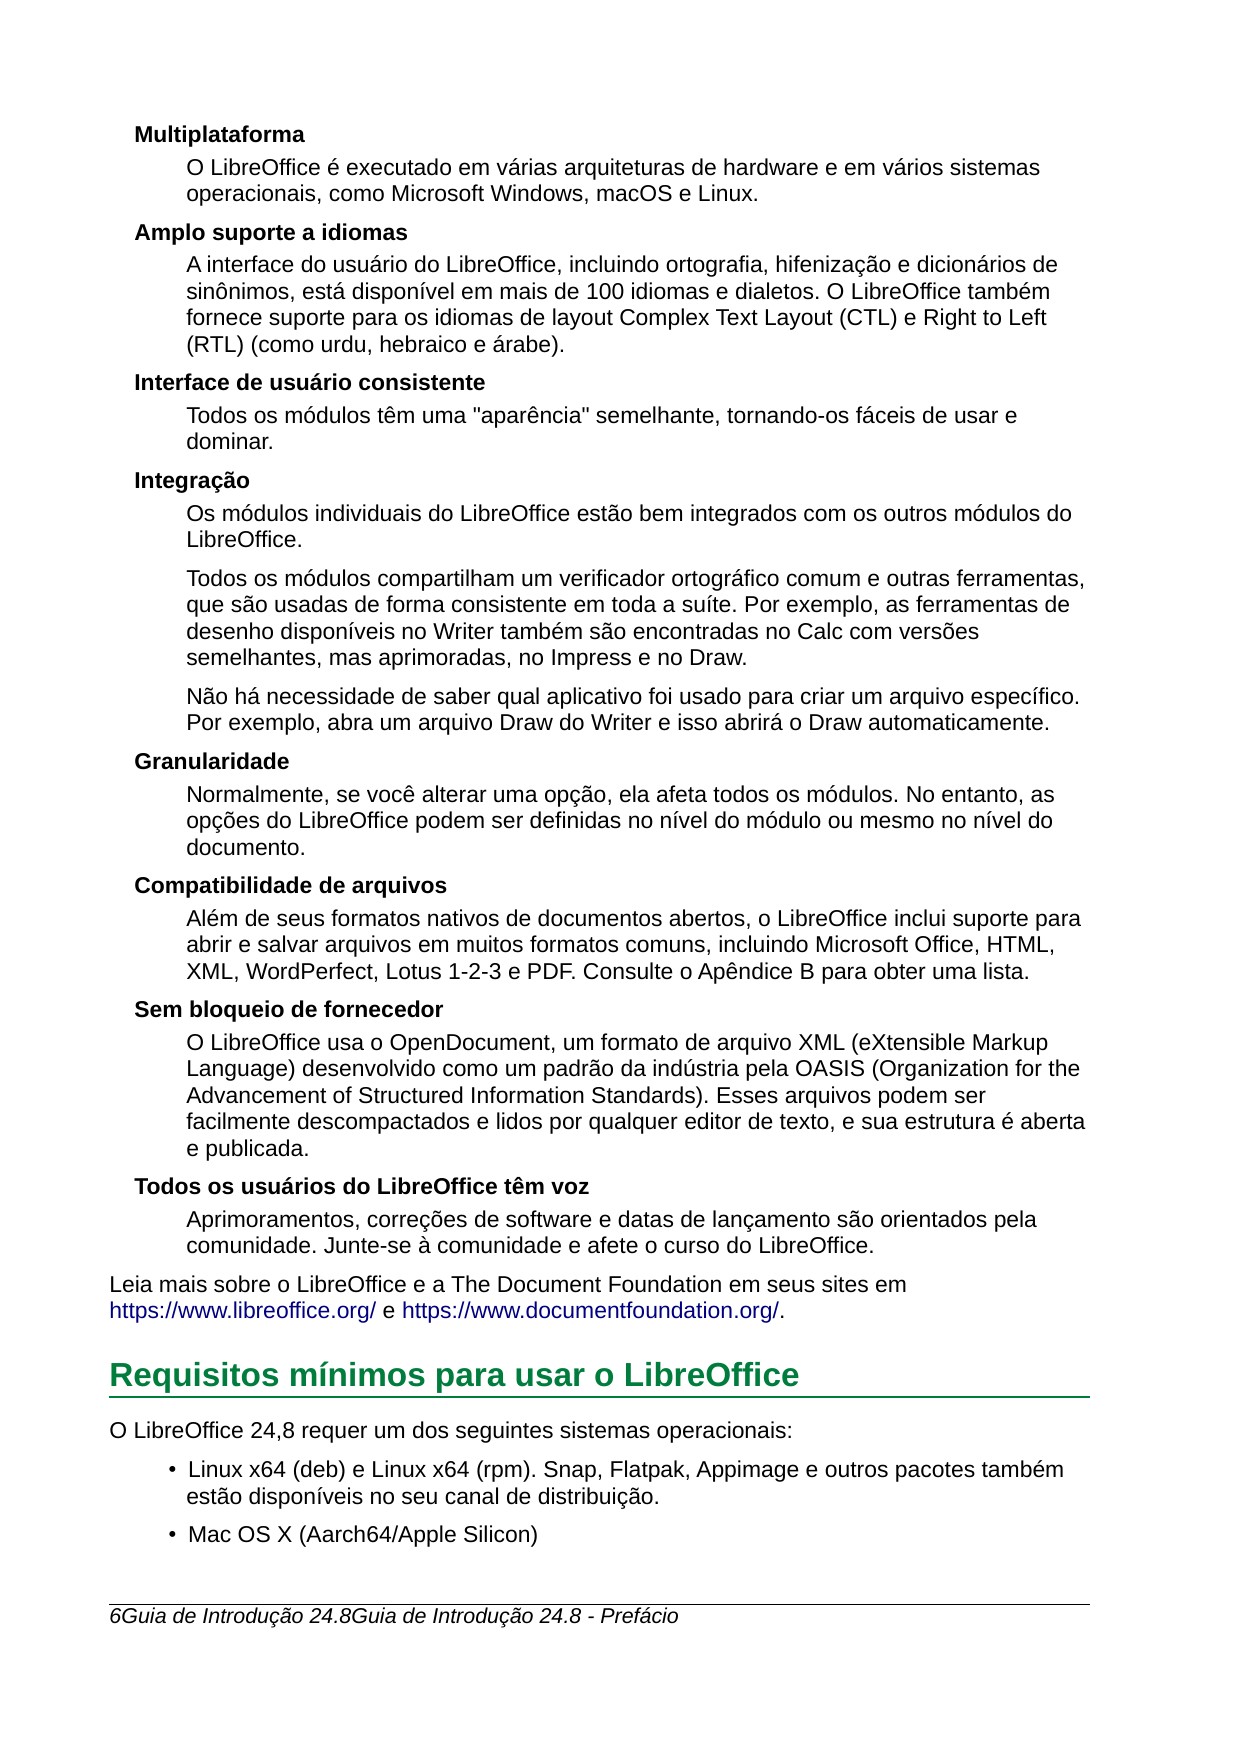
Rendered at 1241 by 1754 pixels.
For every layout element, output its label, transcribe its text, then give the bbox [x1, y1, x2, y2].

list O LibreOffice 24.8 requer um dos seguintes sistemas operacionais: [109, 1417, 1090, 1444]
text Todos os módulos têm uma "aparência" semelhante, tornando-os fáceis de usar e dominar. [186, 402, 1090, 455]
text Integração [134, 467, 1090, 493]
text O LibreOffice é executado em várias arquiteturas de hardware e em vários sistemas operacionais, como Microsoft Windows, macOS e Linux. [186, 154, 1090, 206]
subtitle Requisitos mínimos para usar o LibreOffice [109, 1355, 1090, 1396]
text Interface de usuário consistente [134, 369, 1090, 396]
list Mac OS X (Aarch64/Apple Silicon) [168, 1521, 1090, 1548]
text Aprimoramentos, correções de software e datas de lançamento são orientados pela comunidade. Junte-se à comunidade e afete o curso do LibreOffice. [186, 1206, 1090, 1259]
text Amplo suporte a idiomas [134, 219, 1090, 245]
text Todos os módulos compartilham um verificador ortográfico comum e outras ferramentas, que são usadas de forma consistente em toda a suíte. Por exemplo, as ferramentas de desenho disponíveis no Writer também são encontradas no Calc com versões semelhantes, mas aprimoradas, no Impress e no Draw. [186, 565, 1090, 670]
text Granularidade [134, 748, 1090, 774]
text Sem bloqueio de fornecedor [134, 996, 1090, 1023]
text Todos os usuários do LibreOffice têm voz [134, 1173, 1090, 1200]
list Linux x64 (deb) e Linux x64 (rpm). Snap, Flatpak, Appimage e outros pacotes também estão disponíveis no seu canal de distribuição. [168, 1456, 1090, 1509]
text O LibreOffice usa o OpenDocument, um formato de arquivo XML (eXtensible Markup Language) desenvolvido como um padrão da indústria pela OASIS (Organization for the Advancement of Structured Information Standards). Esses arquivos podem ser facilmente descompactados e lidos por qualquer editor de texto, e sua estrutura é aberta e publicada. [186, 1029, 1090, 1161]
text Multiplataforma [134, 121, 1090, 147]
text A interface do usuário do LibreOffice, incluindo ortografia, hifenização e dicionários de sinônimos, está disponível em mais de 100 idiomas e dialetos. O LibreOffice também fornece suporte para os idiomas de layout Complex Text Layout (CTL) e Right to Left (RTL) (como urdu, hebraico e árabe). [186, 251, 1090, 357]
text Compatibilidade de arquivos [134, 872, 1090, 899]
text Leia mais sobre o LibreOffice e a The Document Foundation em seus sites em https://www.libreoffice.org/ e https://www.documentfoundation.org/. [109, 1271, 1090, 1324]
text Não há necessidade de saber qual aplicativo foi usado para criar um arquivo específico. Por exemplo, abra um arquivo Draw do Writer e isso abrirá o Draw automaticamente. [186, 683, 1090, 736]
text Os módulos individuais do LibreOffice estão bem integrados com os outros módulos do LibreOffice. [186, 500, 1090, 552]
text Normalmente, se você alterar uma opção, ela afeta todos os módulos. No entanto, as opções do LibreOffice podem ser definidas no nível do módulo ou mesmo no nível do documento. [186, 781, 1090, 860]
text Além de seus formatos nativos de documentos abertos, o LibreOffice inclui suporte para abrir e salvar arquivos em muitos formatos comuns, incluindo Microsoft Office, HTML, XML, WordPerfect, Lotus 1-2-3 e PDF. Consulte o Apêndice B para obter uma lista. [186, 905, 1090, 984]
